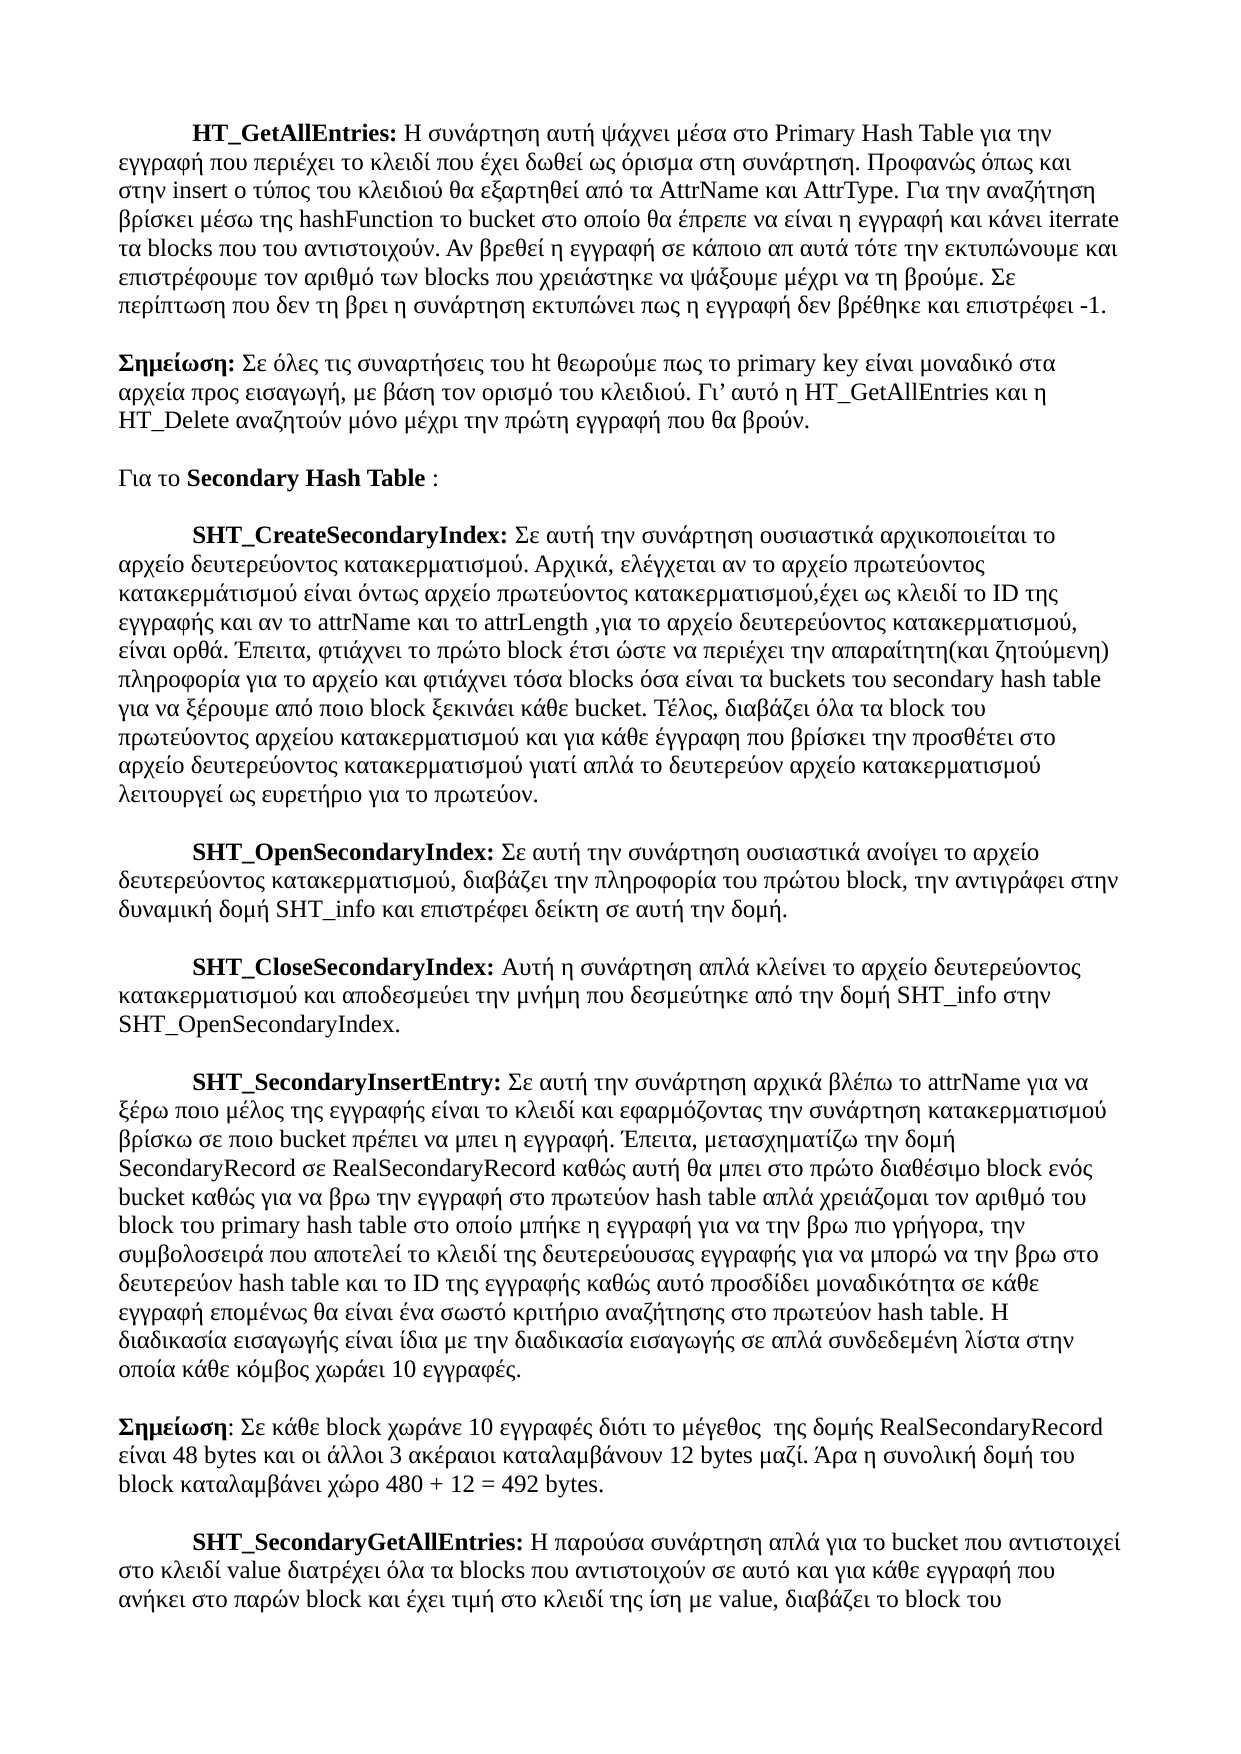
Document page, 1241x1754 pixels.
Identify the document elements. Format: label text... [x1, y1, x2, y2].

text SHT_SecondaryInsertEntry: Σε αυτή την συνάρτηση αρχικά βλέπω το attrName για να ξέρω ποιο μέλος της εγγραφής είναι το κλειδί και εφαρμόζοντας την συνάρτηση κατακερματισμού βρίσκω σε ποιο bucket πρέπει να μπει η εγγραφή. Έπειτα, μετασχηματίζω την δομή SecondaryRecord σε RealSecondaryRecord καθώς αυτή θα μπει στο πρώτο διαθέσιμο block ενός bucket καθώς για να βρω την εγγραφή στο πρωτεύον hash table απλά χρειάζομαι τον αριθμό του block του primary hash table στο οποίο μπήκε η εγγραφή για να την βρω πιο γρήγορα, την συμβολοσειρά που αποτελεί το κλειδί της δευτερεύουσας εγγραφής για να μπορώ να την βρω στο δευτερεύον hash table και το ID της εγγραφής καθώς αυτό προσδίδει μοναδικότητα σε κάθε εγγραφή επομένως θα είναι ένα σωστό κριτήριο αναζήτησης στο πρωτεύον hash table. Η διαδικασία εισαγωγής είναι ίδια με την διαδικασία εισαγωγής σε απλά συνδεδεμένη λίστα στην οποία κάθε κόμβος χωράει 10 εγγραφές. [118, 1067, 1122, 1383]
text Για το Secondary Hash Table : [118, 463, 1122, 492]
text SHT_SecondaryGetAllEntries: Η παρούσα συνάρτηση απλά για το bucket που αντιστοιχεί στο κλειδί value διατρέχει όλα τα blocks που αντιστοιχούν σε αυτό και για κάθε εγγραφή που ανήκει στο παρών block και έχει τιμή στο κλειδί της ίση με value, διαβάζει το block του [118, 1527, 1122, 1613]
text Σημείωση: Σε κάθε block χωράνε 10 εγγραφές διότι το μέγεθος της δομής RealSecondaryRecord είναι 48 bytes και οι άλλοι 3 ακέραιοι καταλαμβάνουν 12 bytes μαζί. Άρα η συνολική δομή του block καταλαμβάνει χώρο 480 + 12 = 492 bytes. [118, 1412, 1122, 1498]
text HT_GetAllEntries: Η συνάρτηση αυτή ψάχνει μέσα στο Primary Hash Table για την εγγραφή που περιέχει το κλειδί που έχει δωθεί ως όρισμα στη συνάρτηση. Προφανώς όπως και στην insert ο τύπος του κλειδιού θα εξαρτηθεί από τα AttrName και AttrType. Για την αναζήτηση βρίσκει μέσω της hashFunction το bucket στο οποίο θα έπρεπε να είναι η εγγραφή και κάνει iterrate τα blocks που του αντιστοιχούν. Αν βρεθεί η εγγραφή σε κάποιο απ αυτά τότε την εκτυπώνουμε και επιστρέφουμε τον αριθμό των blocks που χρειάστηκε να ψάξουμε μέχρι να τη βρούμε. Σε περίπτωση που δεν τη βρει η συνάρτηση εκτυπώνει πως η εγγραφή δεν βρέθηκε και επιστρέφει -1. [118, 118, 1122, 319]
text SHT_OpenSecondaryIndex: Σε αυτή την συνάρτηση ουσιαστικά ανοίγει το αρχείο δευτερεύοντος κατακερματισμού, διαβάζει την πληροφορία του πρώτου block, την αντιγράφει στην δυναμική δομή SHT_info και επιστρέφει δείκτη σε αυτή την δομή. [118, 837, 1122, 923]
text SHT_CreateSecondaryIndex: Σε αυτή την συνάρτηση ουσιαστικά αρχικοποιείται το αρχείο δευτερεύοντος κατακερματισμού. Αρχικά, ελέγχεται αν το αρχείο πρωτεύοντος κατακερμάτισμού είναι όντως αρχείο πρωτεύοντος κατακερματισμού,έχει ως κλειδί το ID της εγγραφής και αν το attrName και το attrLength ,για το αρχείο δευτερεύοντος κατακερματισμού, είναι ορθά. Έπειτα, φτιάχνει το πρώτο block έτσι ώστε να περιέχει την απαραίτητη(και ζητούμενη) πληροφορία για το αρχείο και φτιάχνει τόσα blocks όσα είναι τα buckets του secondary hash table για να ξέρουμε από ποιο block ξεκινάει κάθε bucket. Τέλος, διαβάζει όλα τα block του πρωτεύοντος αρχείου κατακερματισμού και για κάθε έγγραφη που βρίσκει την προσθέτει στο αρχείο δευτερεύοντος κατακερματισμού γιατί απλά το δευτερεύον αρχείο κατακερματισμού λειτουργεί ως ευρετήριο για το πρωτεύον. [118, 521, 1122, 808]
text SHT_CloseSecondaryIndex: Αυτή η συνάρτηση απλά κλείνει το αρχείο δευτερεύοντος κατακερματισμού και αποδεσμεύει την μνήμη που δεσμεύτηκε από την δομή SHT_info στην SHT_OpenSecondaryIndex. [118, 952, 1122, 1038]
text Σημείωση: Σε όλες τις συναρτήσεις του ht θεωρούμε πως το primary key είναι μοναδικό στα αρχεία προς εισαγωγή, με βάση τον ορισμό του κλειδιού. Γι’ αυτό η HT_GetAllEntries και η HT_Delete αναζητούν μόνο μέχρι την πρώτη εγγραφή που θα βρούν. [118, 348, 1122, 434]
